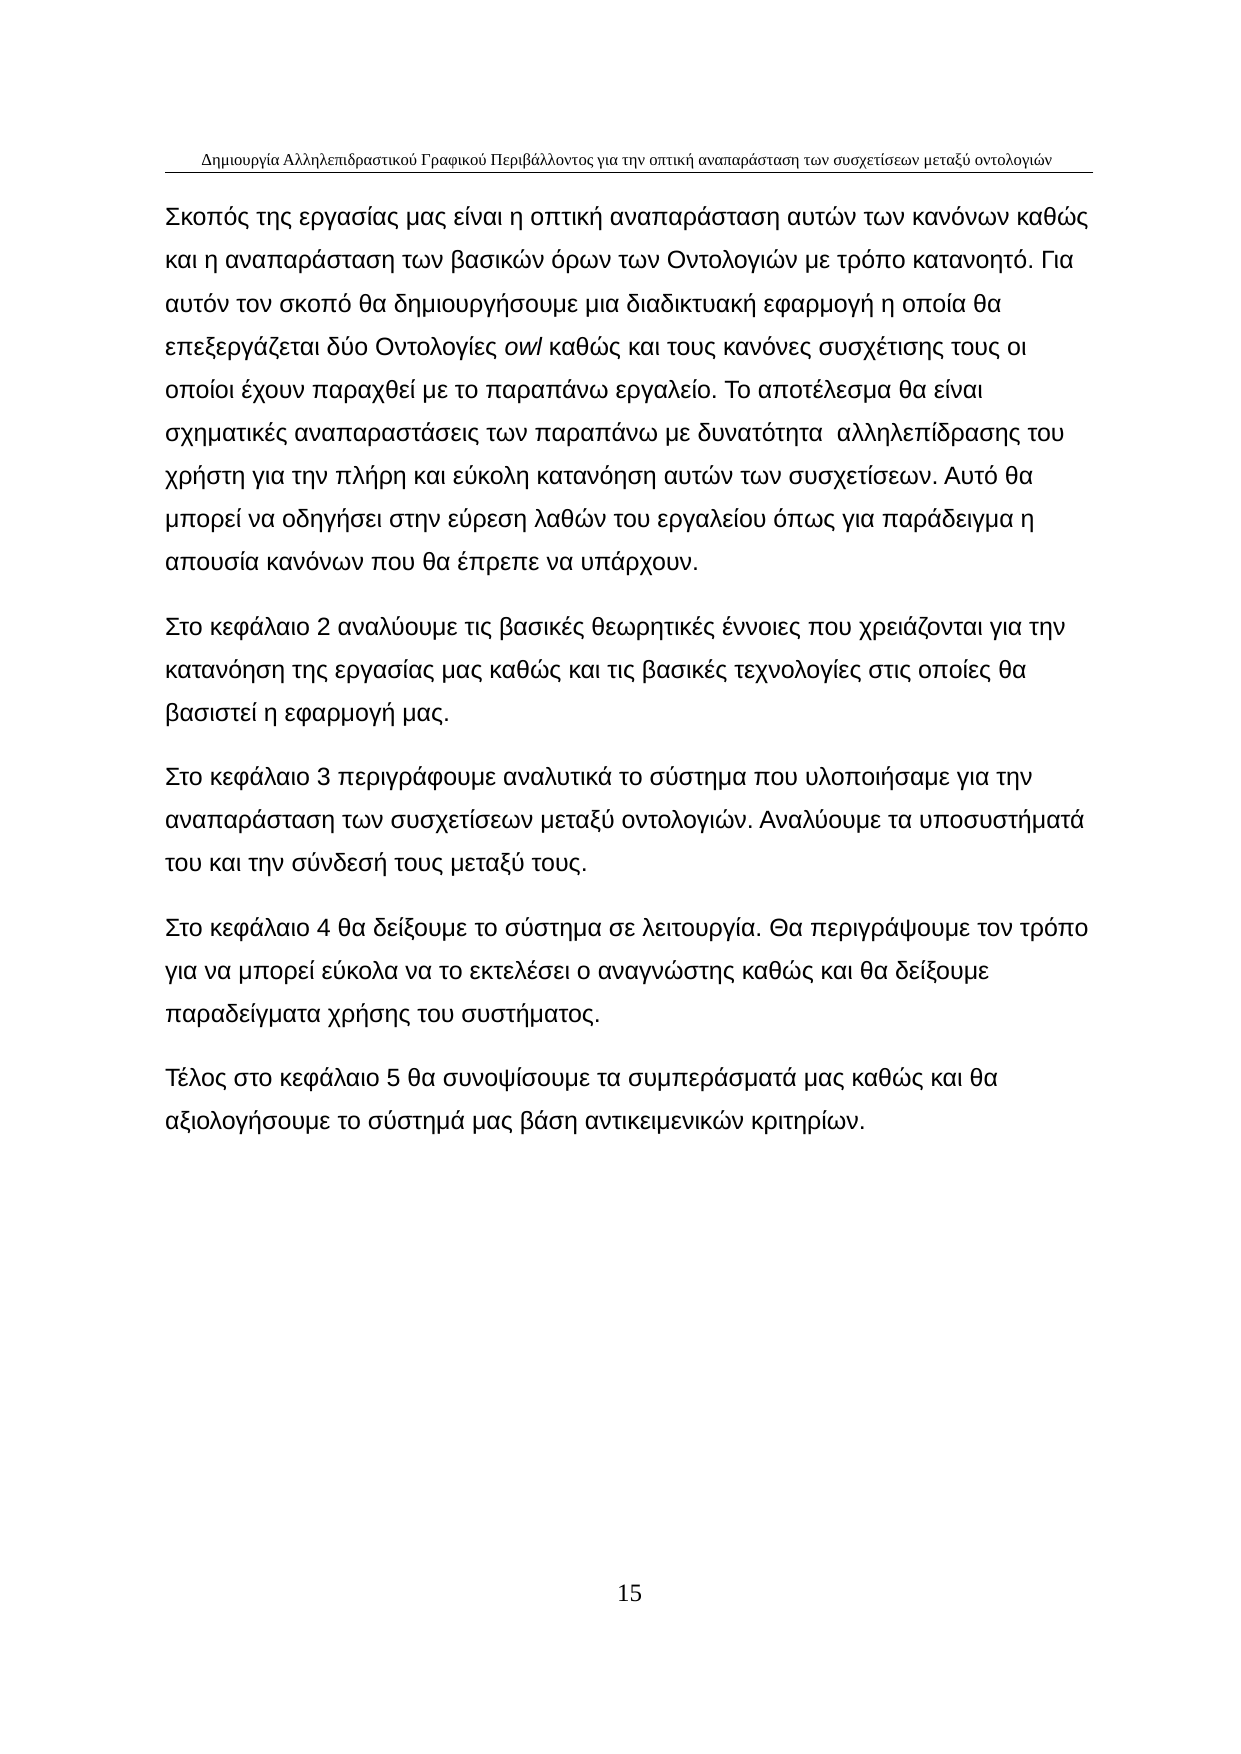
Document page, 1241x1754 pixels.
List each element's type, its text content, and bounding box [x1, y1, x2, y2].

text Στο κεφάλαιο 4 θα δείξουμε το σύστημα σε λειτουργία. Θα περιγράψουμε τον τρόπο για να μπορεί εύκολα να το εκτελέσει ο αναγνώστης καθώς και θα δείξουμε παραδείγματα χρήσης του συστήματος. [165, 913, 1093, 1028]
text Στο κεφάλαιο 2 αναλύουμε τις βασικές θεωρητικές έννοιες που χρειάζονται για την κατανόηση της εργασίας μας καθώς και τις βασικές τεχνολογίες στις οποίες θα βασιστεί η εφαρμογή μας. [165, 612, 1093, 727]
text Τέλος στο κεφάλαιο 5 θα συνοψίσουμε τα συμπεράσματά μας καθώς και θα αξιολογήσουμε το σύστημά μας βάση αντικειμενικών κριτηρίων. [165, 1063, 1093, 1135]
text Σκοπός της εργασίας μας είναι η οπτική αναπαράσταση αυτών των κανόνων καθώς και η αναπαράσταση των βασικών όρων των Οντολογιών με τρόπο κατανοητό. Για αυτόν τον σκοπό θα δημιουργήσουμε μια διαδικτυακή εφαρμογή η οποία θα επεξεργάζεται δύο Οντολογίες owl καθώς και τους κανόνες συσχέτισης τους οι οποίοι έχουν παραχθεί με το παραπάνω εργαλείο. Το αποτέλεσμα θα είναι σχηματικές αναπαραστάσεις των παραπάνω με δυνατότητα αλληλεπίδρασης του χρήστη για την πλήρη και εύκολη κατανόηση αυτών των συσχετίσεων. Αυτό θα μπορεί να οδηγήσει στην εύρεση λαθών του εργαλείου όπως για παράδειγμα η απουσία κανόνων που θα έπρεπε να υπάρχουν. [165, 202, 1093, 576]
text Στο κεφάλαιο 3 περιγράφουμε αναλυτικά το σύστημα που υλοποιήσαμε για την αναπαράσταση των συσχετίσεων μεταξύ οντολογιών. Αναλύουμε τα υποσυστήματά του και την σύνδεσή τους μεταξύ τους. [165, 762, 1093, 877]
